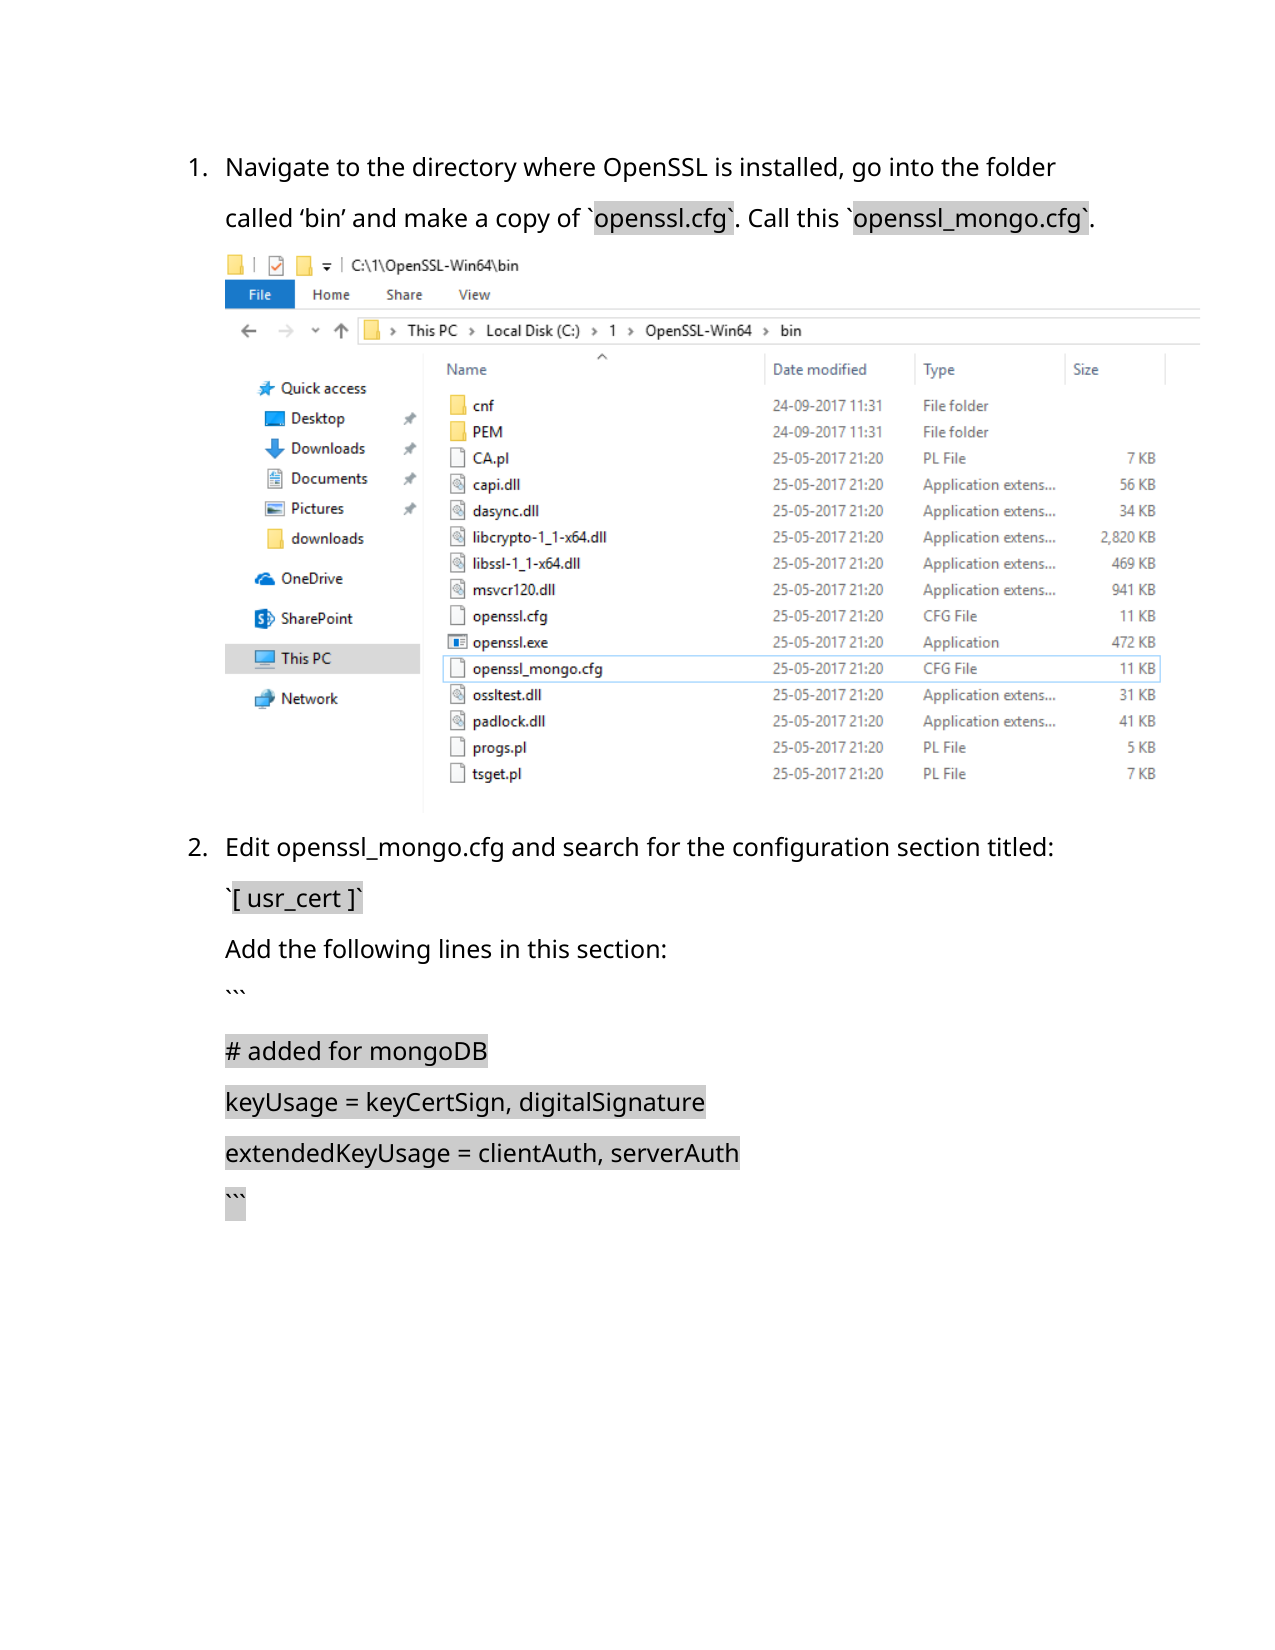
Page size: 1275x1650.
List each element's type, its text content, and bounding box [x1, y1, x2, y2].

list Navigate to the directory where OpenSSL is installed, go into the folder called ‘bin’ and make a copy of `openssl.cfg`. Call this `openssl_mongo.cfg`. [187, 150, 1125, 812]
picture [225, 252, 1200, 813]
list Edit openssl_mongo.cfg and search for the configuration section titled: `[ usr_cert ]` Add the following lines in this section: ``` # added for mongoDB keyUsage = keyCertSign, digitalSignature extendedKeyUsage = clientAuth, serverAuth ``` [187, 829, 1125, 1221]
